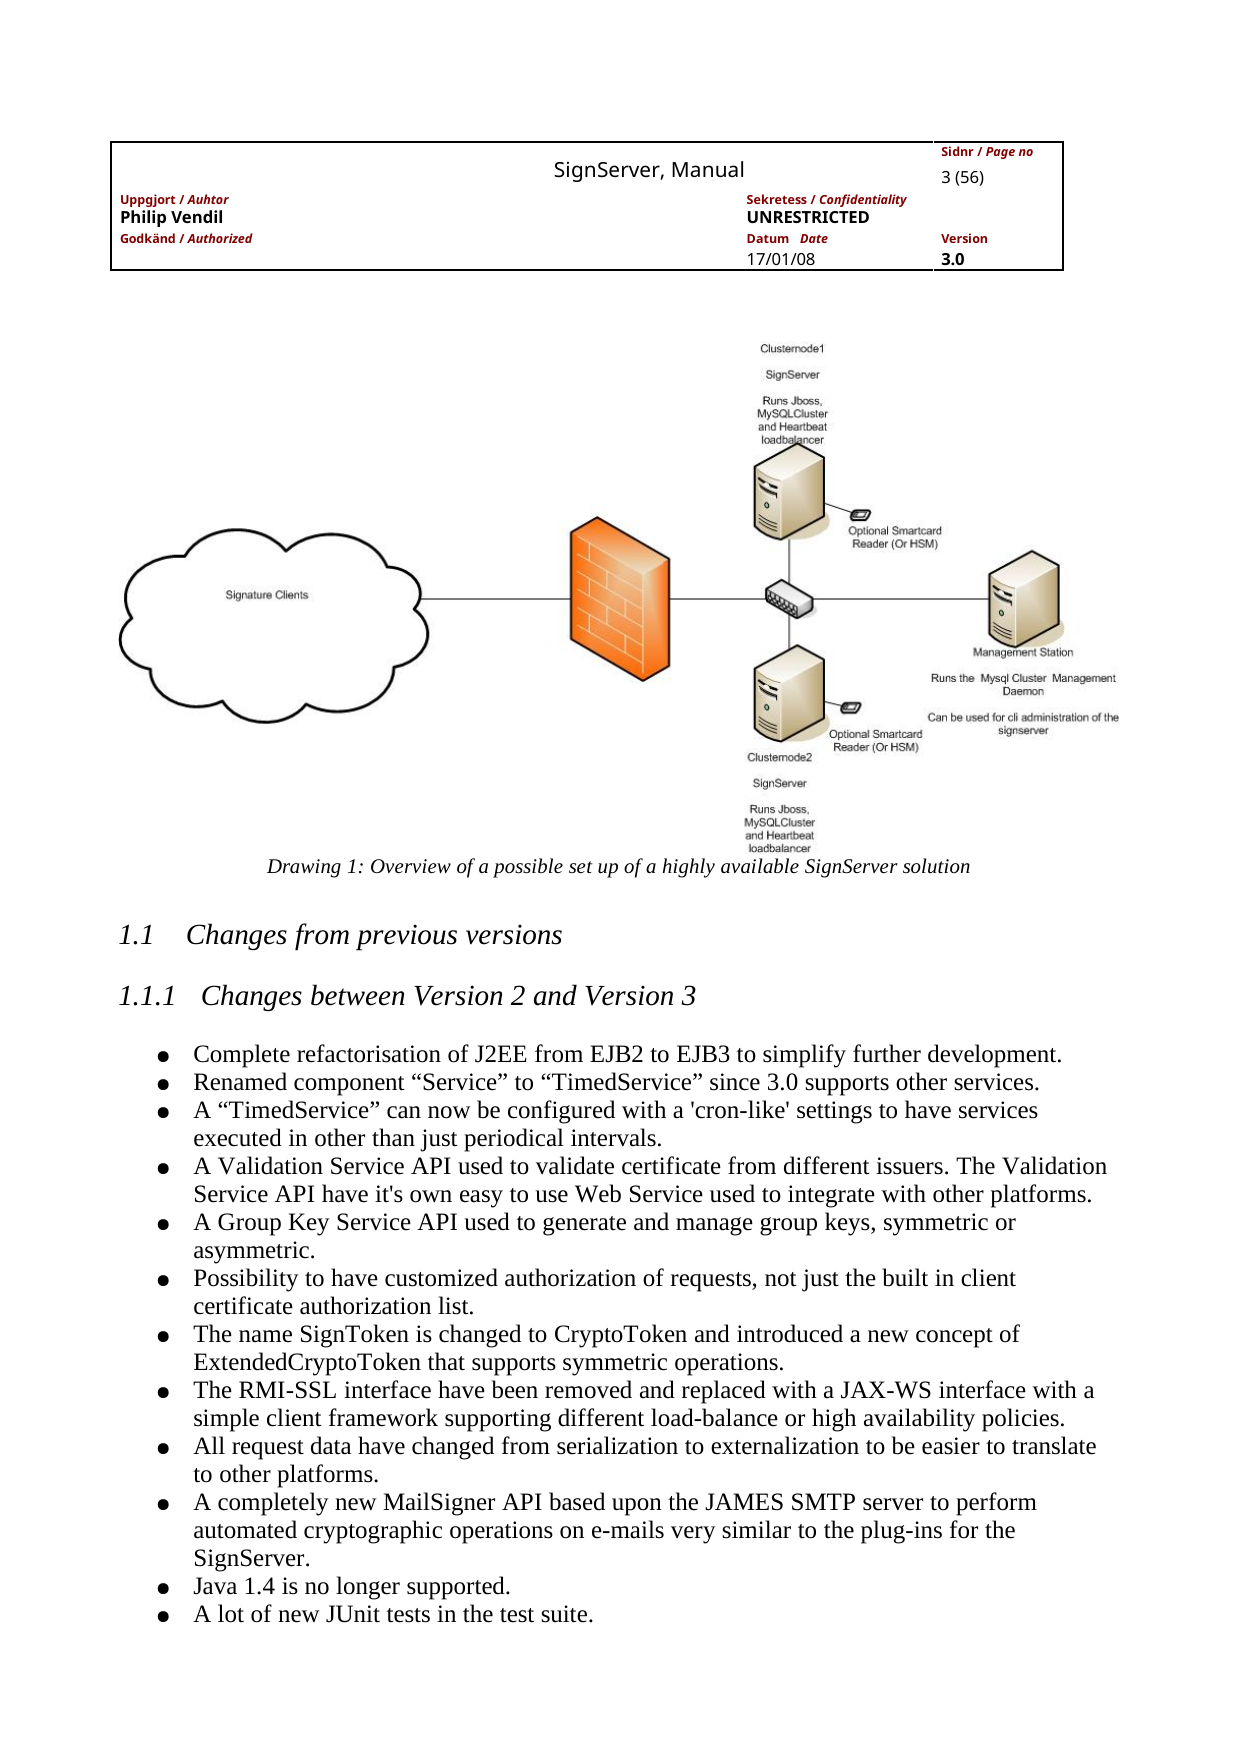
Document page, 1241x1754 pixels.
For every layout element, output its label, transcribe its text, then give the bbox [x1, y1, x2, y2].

list The RMI-SSL interface have been removed and replaced with a JAX-WS interface with a simple client framework supporting different load-balance or high availability policies. [156, 1376, 1122, 1432]
list A completely new MailSigner API based upon the JAMES SMTP server to perform automated cryptographic operations on e-mails very similar to the plug-ins for the SignServer. [156, 1488, 1122, 1572]
subtitle Changes from previous versions [118, 918, 1122, 951]
list All request data have changed from serialization to externalization to be easier to translate to other platforms. [156, 1432, 1122, 1488]
list A lot of new JUnit tests in the test suite. [156, 1600, 1122, 1628]
list Renamed component “Service” to “TimedService” since 3.0 supports other services. [156, 1068, 1122, 1096]
subtitle Changes between Version 2 and Version 3 [118, 979, 1122, 1012]
list Possibility to have customized authorization of requests, not just the built in client certificate authorization list. [156, 1264, 1122, 1320]
text Drawing 1: Overview of a possible set up of a highly available SignServer solution [118, 855, 1122, 878]
picture [118, 341, 1122, 855]
list A Group Key Service API used to generate and manage group keys, symmetric or asymmetric. [156, 1208, 1122, 1264]
list A Validation Service API used to validate certificate from different issuers. The Validation Service API have it's own easy to use Web Service used to integrate with other platforms. [156, 1152, 1122, 1208]
list Java 1.4 is no longer supported. [156, 1572, 1122, 1600]
list The name SignToken is changed to CryptoToken and introduced a new concept of ExtendedCryptoToken that supports symmetric operations. [156, 1320, 1122, 1376]
list Complete refactorisation of J2EE from EJB2 to EJB3 to simplify further development. [156, 1039, 1122, 1068]
list A “TimedService” can now be configured with a 'cron-like' settings to have services executed in other than just periodical intervals. [156, 1096, 1122, 1152]
